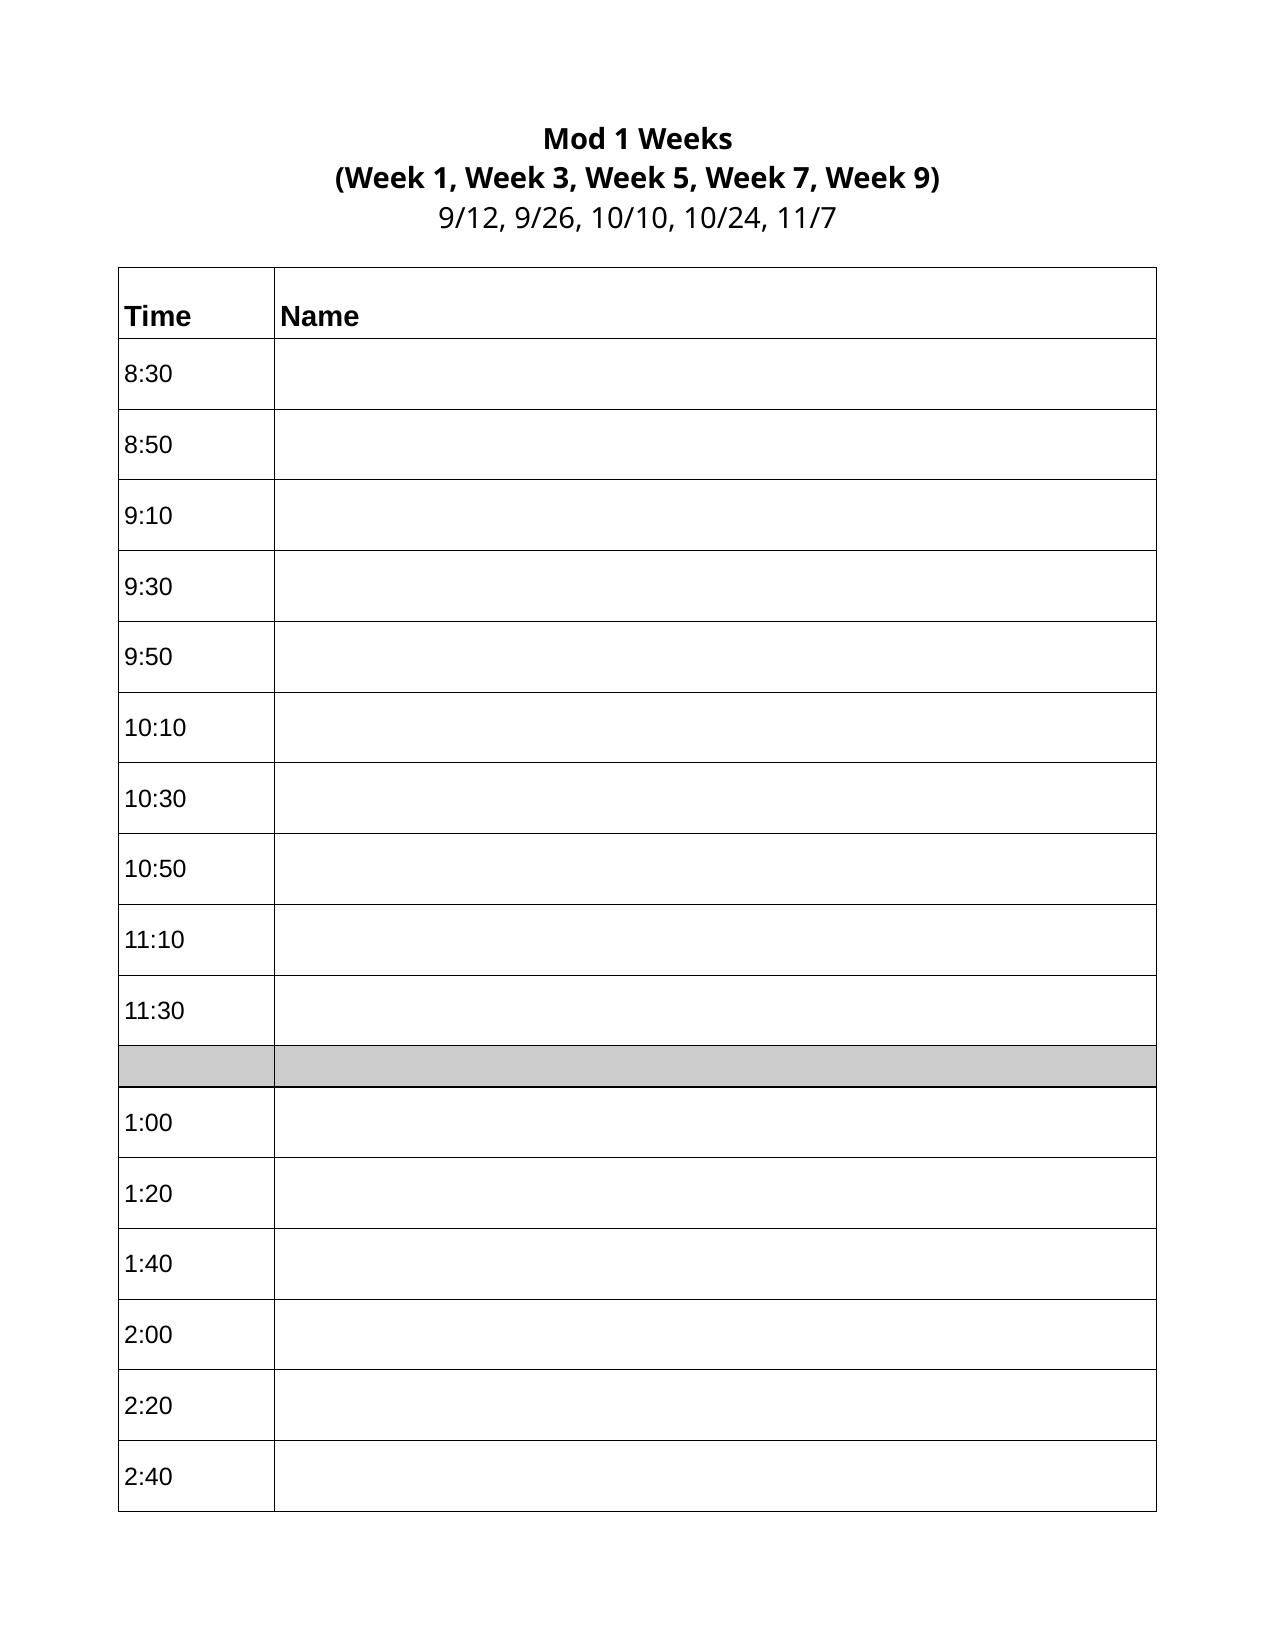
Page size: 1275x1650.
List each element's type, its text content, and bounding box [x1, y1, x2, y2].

table_header Name [275, 268, 1156, 338]
table_cell [275, 905, 1156, 974]
table_cell 8:50 [119, 410, 274, 479]
table_cell [275, 339, 1156, 409]
table_cell [275, 1300, 1156, 1369]
text Mod 1 Weeks (Week 1, Week 3, Week 5, Week 7, Week 9) 9/12, 9/26, 10/10, 10/24, 11/7 [118, 118, 1157, 237]
table_cell 1:00 [119, 1088, 274, 1157]
table_cell 9:10 [119, 480, 274, 550]
table_cell [275, 410, 1156, 479]
table_cell 11:30 [119, 976, 274, 1045]
table_cell [275, 622, 1156, 692]
table_cell 8:30 [119, 339, 274, 409]
table_cell 10:30 [119, 763, 274, 833]
table_cell [275, 1046, 1156, 1086]
table_cell [119, 1046, 274, 1086]
table_cell 1:40 [119, 1229, 274, 1299]
table_cell 1:20 [119, 1158, 274, 1228]
table_cell 2:20 [119, 1370, 274, 1440]
table_cell 9:30 [119, 551, 274, 621]
table_cell 9:50 [119, 622, 274, 692]
table_cell [275, 1158, 1156, 1228]
table_cell [275, 834, 1156, 904]
table_cell [275, 693, 1156, 762]
table_cell [275, 1229, 1156, 1299]
table_cell [275, 1441, 1156, 1511]
table_cell [275, 551, 1156, 621]
table_cell 10:50 [119, 834, 274, 904]
table_cell 10:10 [119, 693, 274, 762]
table_cell [275, 1088, 1156, 1157]
table_cell [275, 763, 1156, 833]
table_cell 11:10 [119, 905, 274, 974]
table_cell [275, 1370, 1156, 1440]
table_cell 2:40 [119, 1441, 274, 1511]
table_header Time [119, 268, 274, 338]
table_cell [275, 976, 1156, 1045]
table_cell [275, 480, 1156, 550]
table_cell 2:00 [119, 1300, 274, 1369]
